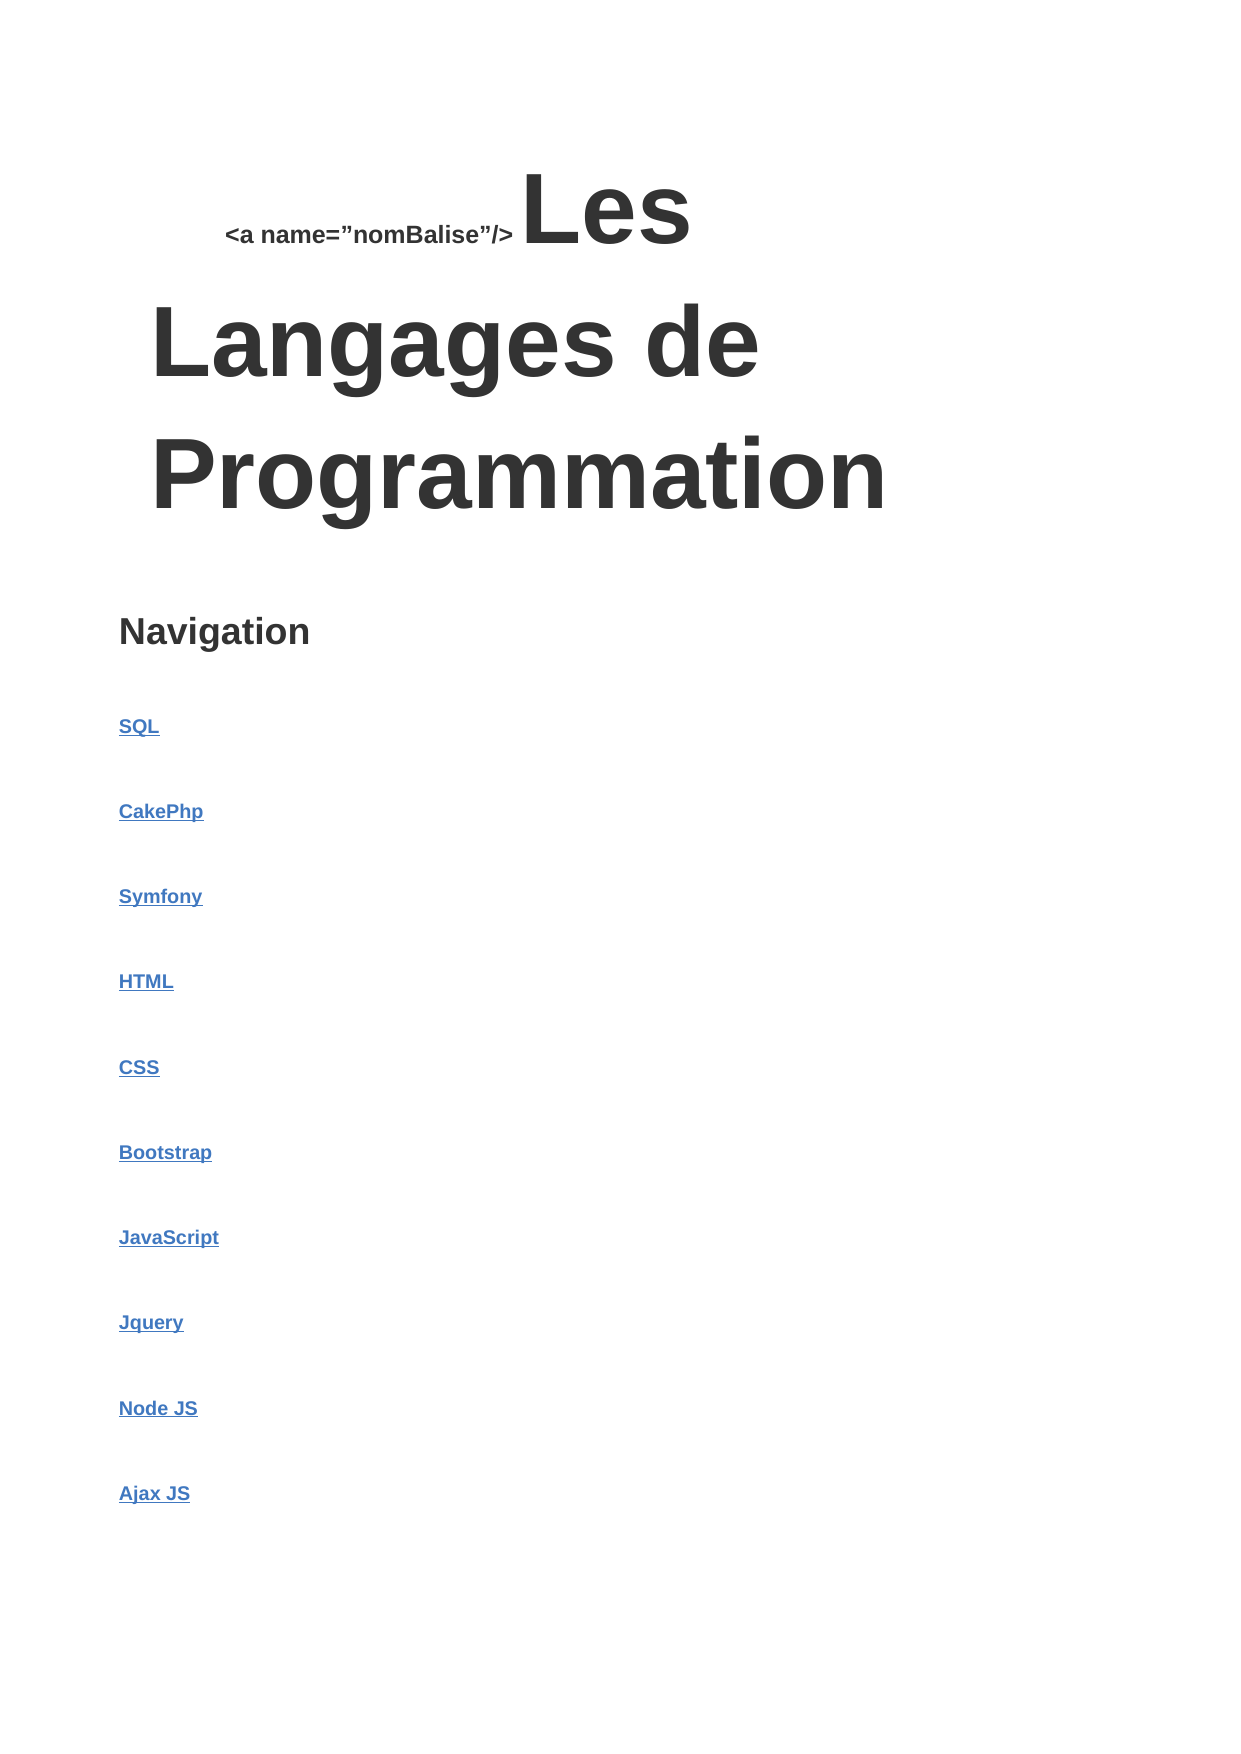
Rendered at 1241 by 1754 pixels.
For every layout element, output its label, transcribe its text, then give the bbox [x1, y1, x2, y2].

subtitle CSS [119, 1056, 1090, 1078]
subtitle Navigation [119, 609, 1090, 652]
subtitle Node JS [119, 1396, 1090, 1419]
subtitle HTML [119, 970, 1090, 993]
subtitle Bootstrap [119, 1141, 1090, 1163]
subtitle Symfony [119, 885, 1090, 908]
subtitle CakePhp [119, 800, 1090, 823]
text <a name=”nomBalise”/> Les Langages de Programmation [150, 150, 1090, 529]
subtitle Ajax JS [119, 1482, 1090, 1504]
subtitle SQL [119, 715, 1090, 737]
subtitle Jquery [119, 1311, 1090, 1334]
subtitle JavaScript [119, 1226, 1090, 1249]
